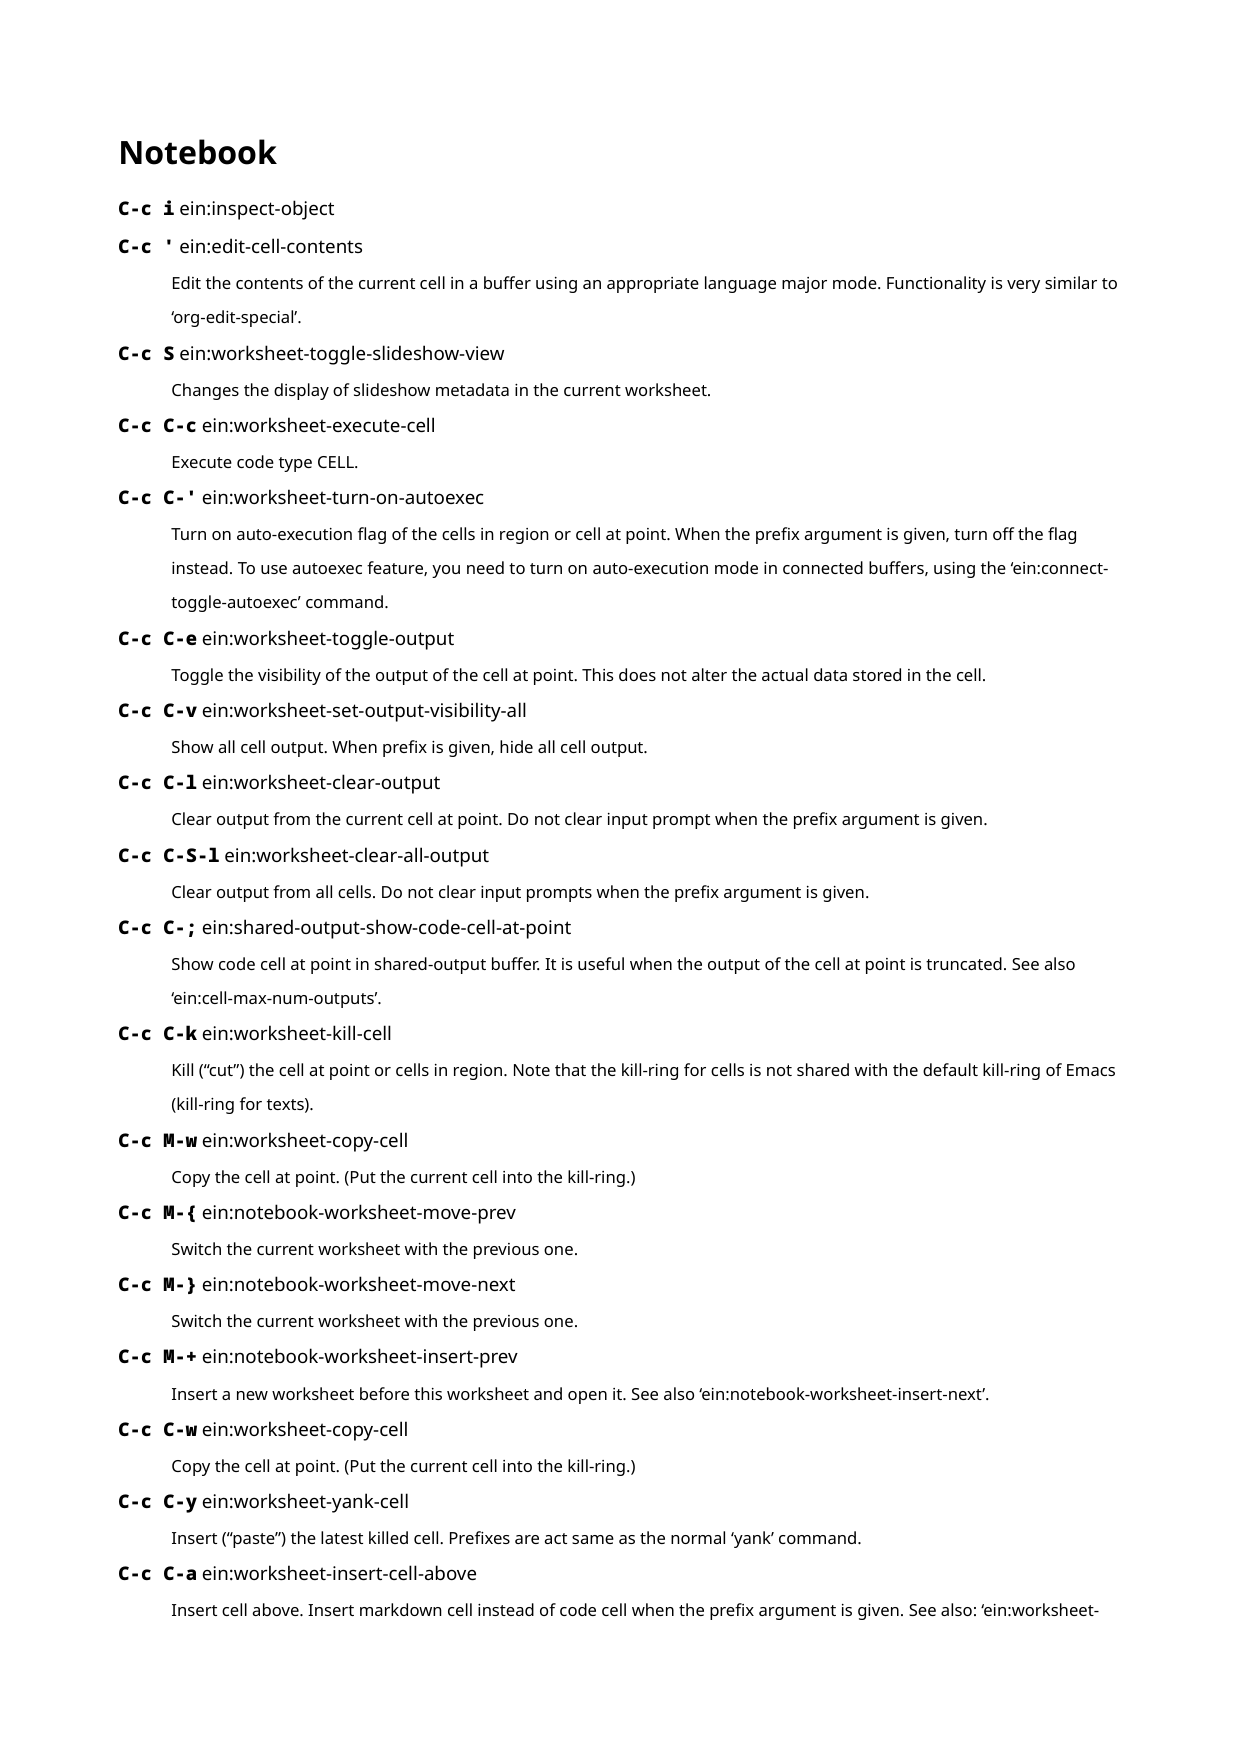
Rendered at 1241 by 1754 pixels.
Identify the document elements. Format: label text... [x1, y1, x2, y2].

text Execute code type CELL. [171, 451, 1122, 473]
text C-c C-c ein:worksheet-execute-cell [118, 412, 1122, 438]
text C-c C-' ein:worksheet-turn-on-autoexec [118, 485, 1122, 510]
text C-c C-e ein:worksheet-toggle-output [118, 625, 1122, 651]
text C-c M-w ein:worksheet-copy-cell [118, 1127, 1122, 1152]
text Insert cell above. Insert markdown cell instead of code cell when the prefix argument is given. See also: ‘ein:worksheet- [171, 1599, 1122, 1622]
text Toggle the visibility of the output of the cell at point. This does not alter the actual data stored in the cell. [171, 663, 1122, 686]
text Switch the current worksheet with the previous one. [171, 1237, 1122, 1260]
text Clear output from the current cell at point. Do not clear input prompt when the prefix argument is given. [171, 808, 1122, 831]
text C-c ' ein:edit-cell-contents [118, 234, 1122, 259]
text C-c C-a ein:worksheet-insert-cell-above [118, 1561, 1122, 1586]
text C-c C-l ein:worksheet-clear-output [118, 770, 1122, 795]
text Show all cell output. When prefix is given, hide all cell output. [171, 736, 1122, 758]
text Changes the display of slideshow metadata in the current worksheet. [171, 378, 1122, 401]
text Show code cell at point in shared-output buffer. It is useful when the output of the cell at point is truncated. See also ‘ein:cell-max-num-outputs’. [171, 952, 1122, 1009]
text C-c C-y ein:worksheet-yank-cell [118, 1488, 1122, 1514]
subtitle Notebook [118, 130, 1122, 174]
text Insert (“paste”) the latest killed cell. Prefixes are act same as the normal ‘yank’ command. [171, 1527, 1122, 1549]
text C-c C-v ein:worksheet-set-output-visibility-all [118, 697, 1122, 723]
text C-c C-k ein:worksheet-kill-cell [118, 1021, 1122, 1046]
text C-c M-+ ein:notebook-worksheet-insert-prev [118, 1344, 1122, 1369]
text Insert a new worksheet before this worksheet and open it. See also ‘ein:notebook-worksheet-insert-next’. [171, 1382, 1122, 1405]
text Turn on auto-execution flag of the cells in region or cell at point. When the prefix argument is given, turn off the flag instead. To use autoexec feature, you need to turn on auto-execution mode in connected buffers, using the ‘ein:connect-toggle-autoexec’ command. [171, 523, 1122, 614]
text Kill (“cut”) the cell at point or cells in region. Note that the kill-ring for cells is not shared with the default kill-ring of Emacs (kill-ring for texts). [171, 1059, 1122, 1116]
text C-c i ein:inspect-object [118, 196, 1122, 221]
text C-c C-S-l ein:worksheet-clear-all-output [118, 842, 1122, 867]
text C-c M-{ ein:notebook-worksheet-move-prev [118, 1199, 1122, 1225]
text Copy the cell at point. (Put the current cell into the kill-ring.) [171, 1165, 1122, 1188]
text Copy the cell at point. (Put the current cell into the kill-ring.) [171, 1454, 1122, 1477]
text C-c M-} ein:notebook-worksheet-move-next [118, 1272, 1122, 1297]
text Switch the current worksheet with the previous one. [171, 1310, 1122, 1332]
text Edit the contents of the current cell in a buffer using an appropriate language major mode. Functionality is very similar to ‘org-edit-special’. [171, 272, 1122, 329]
text C-c S ein:worksheet-toggle-slideshow-view [118, 340, 1122, 366]
text C-c C-w ein:worksheet-copy-cell [118, 1416, 1122, 1442]
text Clear output from all cells. Do not clear input prompts when the prefix argument is given. [171, 880, 1122, 903]
text C-c C-; ein:shared-output-show-code-cell-at-point [118, 914, 1122, 940]
